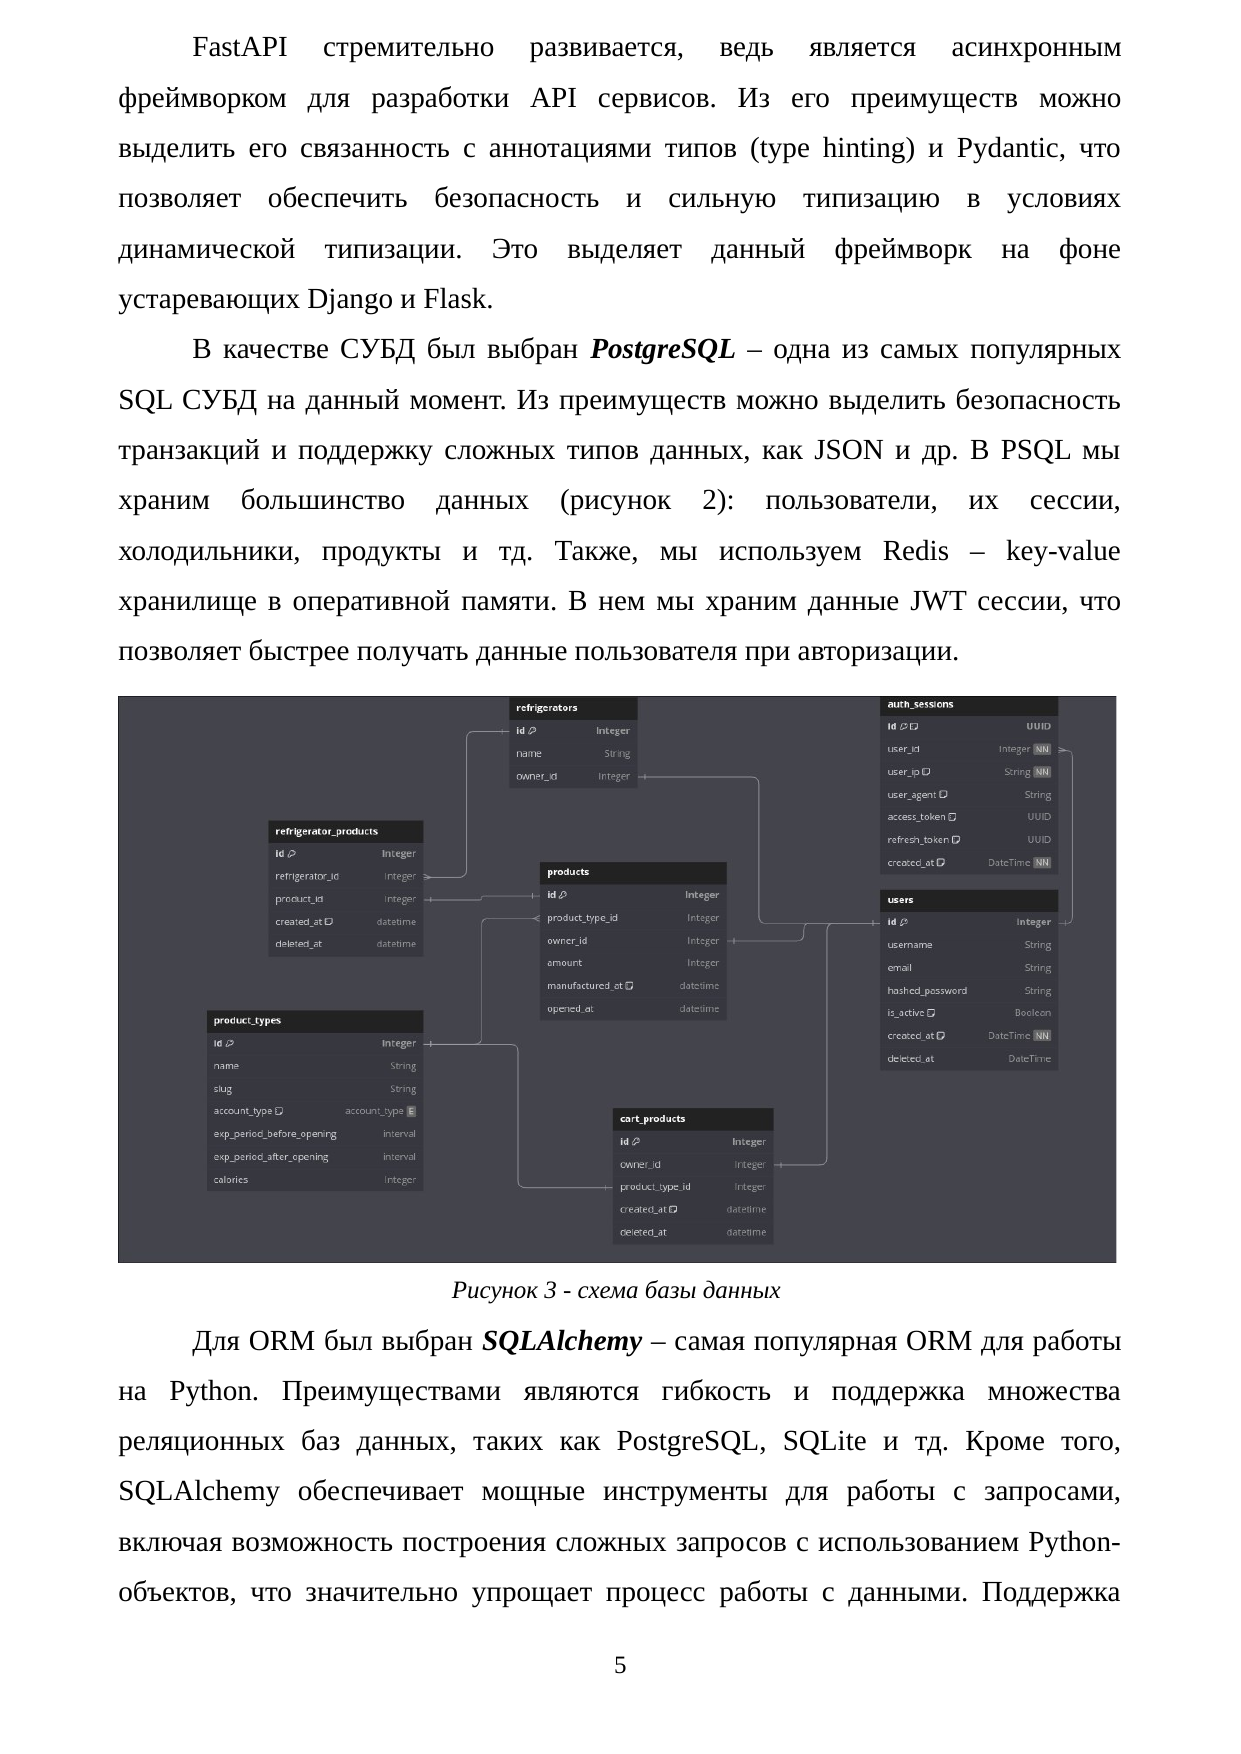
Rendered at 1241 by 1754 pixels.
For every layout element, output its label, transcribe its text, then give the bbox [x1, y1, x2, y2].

text Рисунок 3 - схема базы данных [118, 1275, 1116, 1304]
text FastAPI стремительно развивается, ведь является асинхронным фреймворком для разработки API сервисов. Из его преимуществ можно выделить его связанность с аннотациями типов (type hinting) и Pydantic, что позволяет обеспечить безопасность и сильную типизацию в условиях динамической типизации. Это выделяет данный фреймворк на фоне устаревающих Django и Flask. [118, 29, 1122, 315]
text Для ORM был выбран SQLAlchemy – самая популярная ORM для работы на Python. Преимуществами являются гибкость и поддержка множества реляционных баз данных, таких как PostgreSQL, SQLite и тд. Кроме того, SQLAlchemy обеспечивает мощные инструменты для работы с запросами, включая возможность построения сложных запросов с использованием Python-объектов, что значительно упрощает процесс работы с данными. Поддержка [118, 1323, 1122, 1608]
picture [118, 696, 1117, 1263]
text В качестве СУБД был выбран PostgreSQL – одна из самых популярных SQL СУБД на данный момент. Из преимуществ можно выделить безопасность транзакций и поддержку сложных типов данных, как JSON и др. В PSQL мы храним большинство данных (рисунок 2): пользователи, их сессии, холодильники, продукты и тд. Также, мы используем Redis – key-value хранилище в оперативной памяти. В нем мы храним данные JWT сессии, что позволяет быстрее получать данные пользователя при авторизации. [118, 331, 1122, 667]
